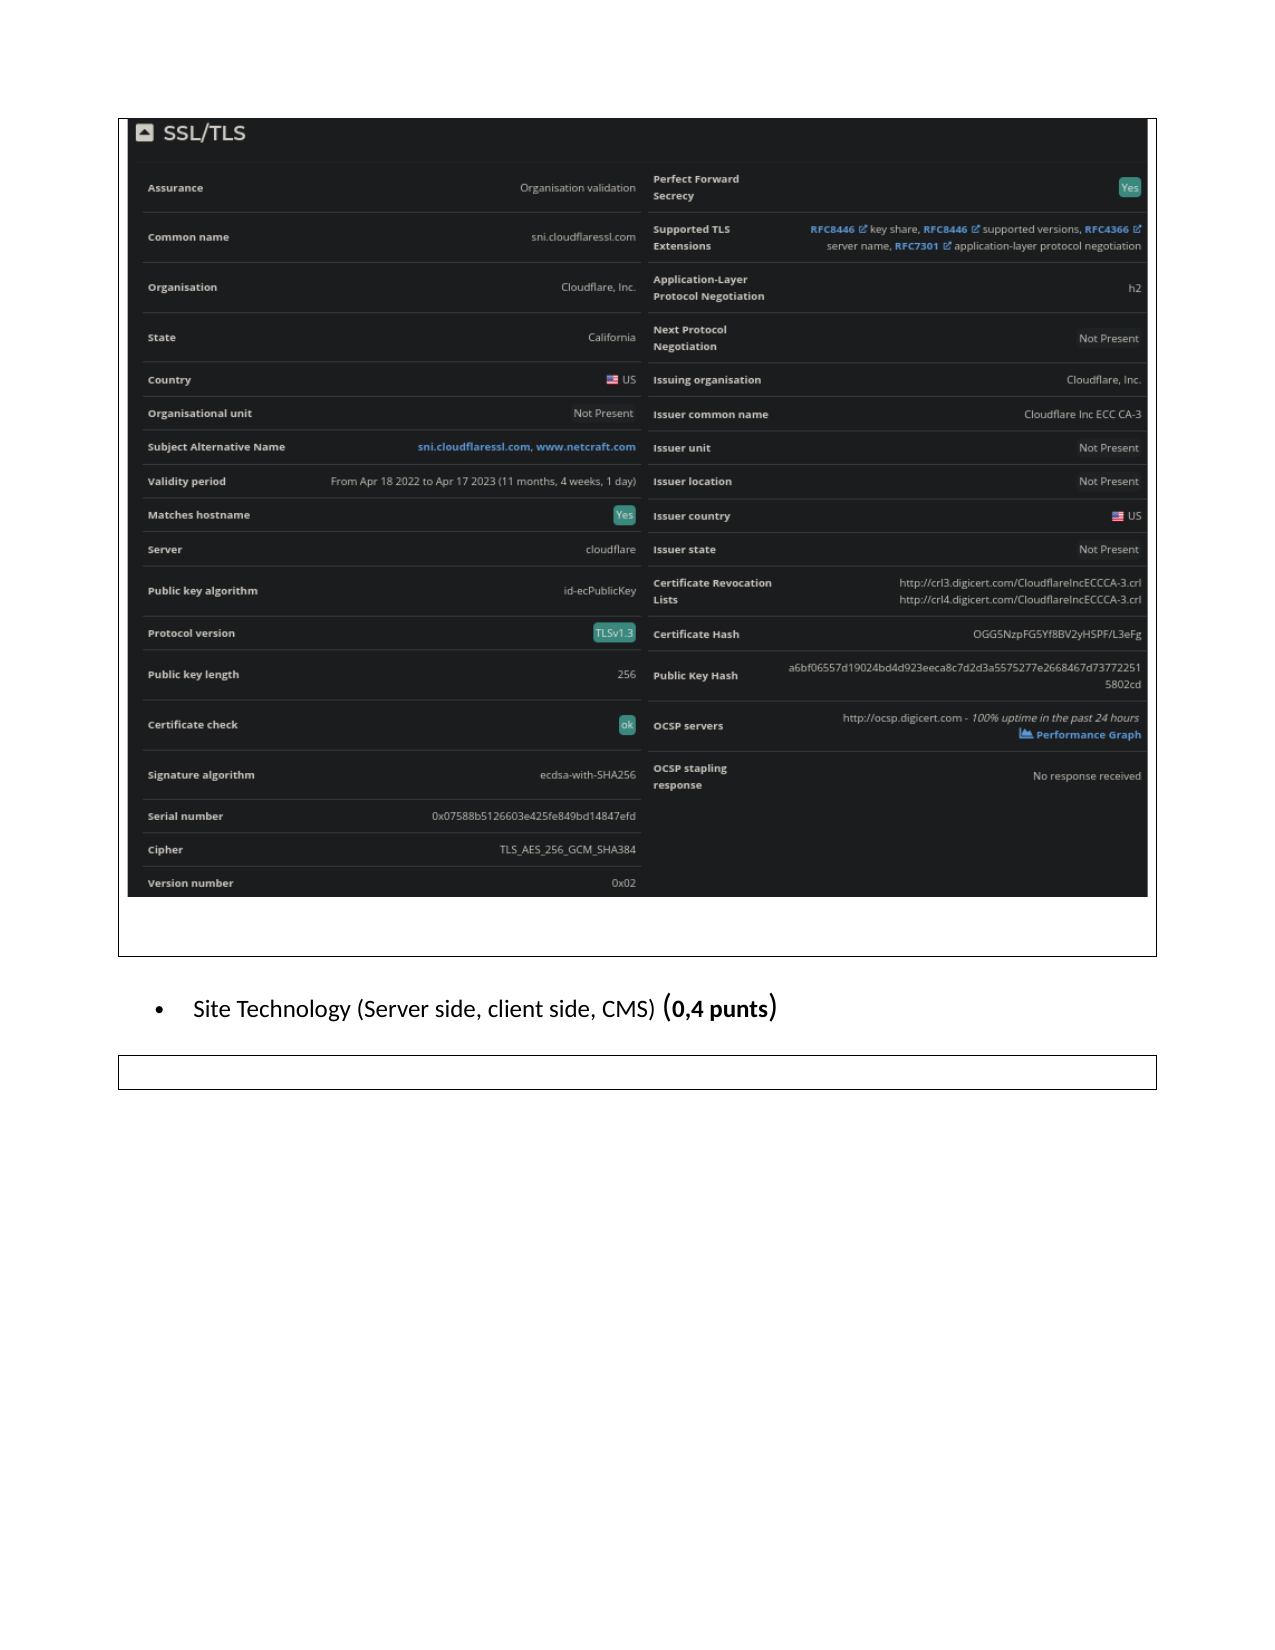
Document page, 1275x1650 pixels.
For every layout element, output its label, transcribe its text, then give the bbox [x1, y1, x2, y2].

list Site Technology (Server side, client side, CMS) (0,4 punts) [156, 986, 1157, 1026]
picture [127, 118, 1148, 897]
